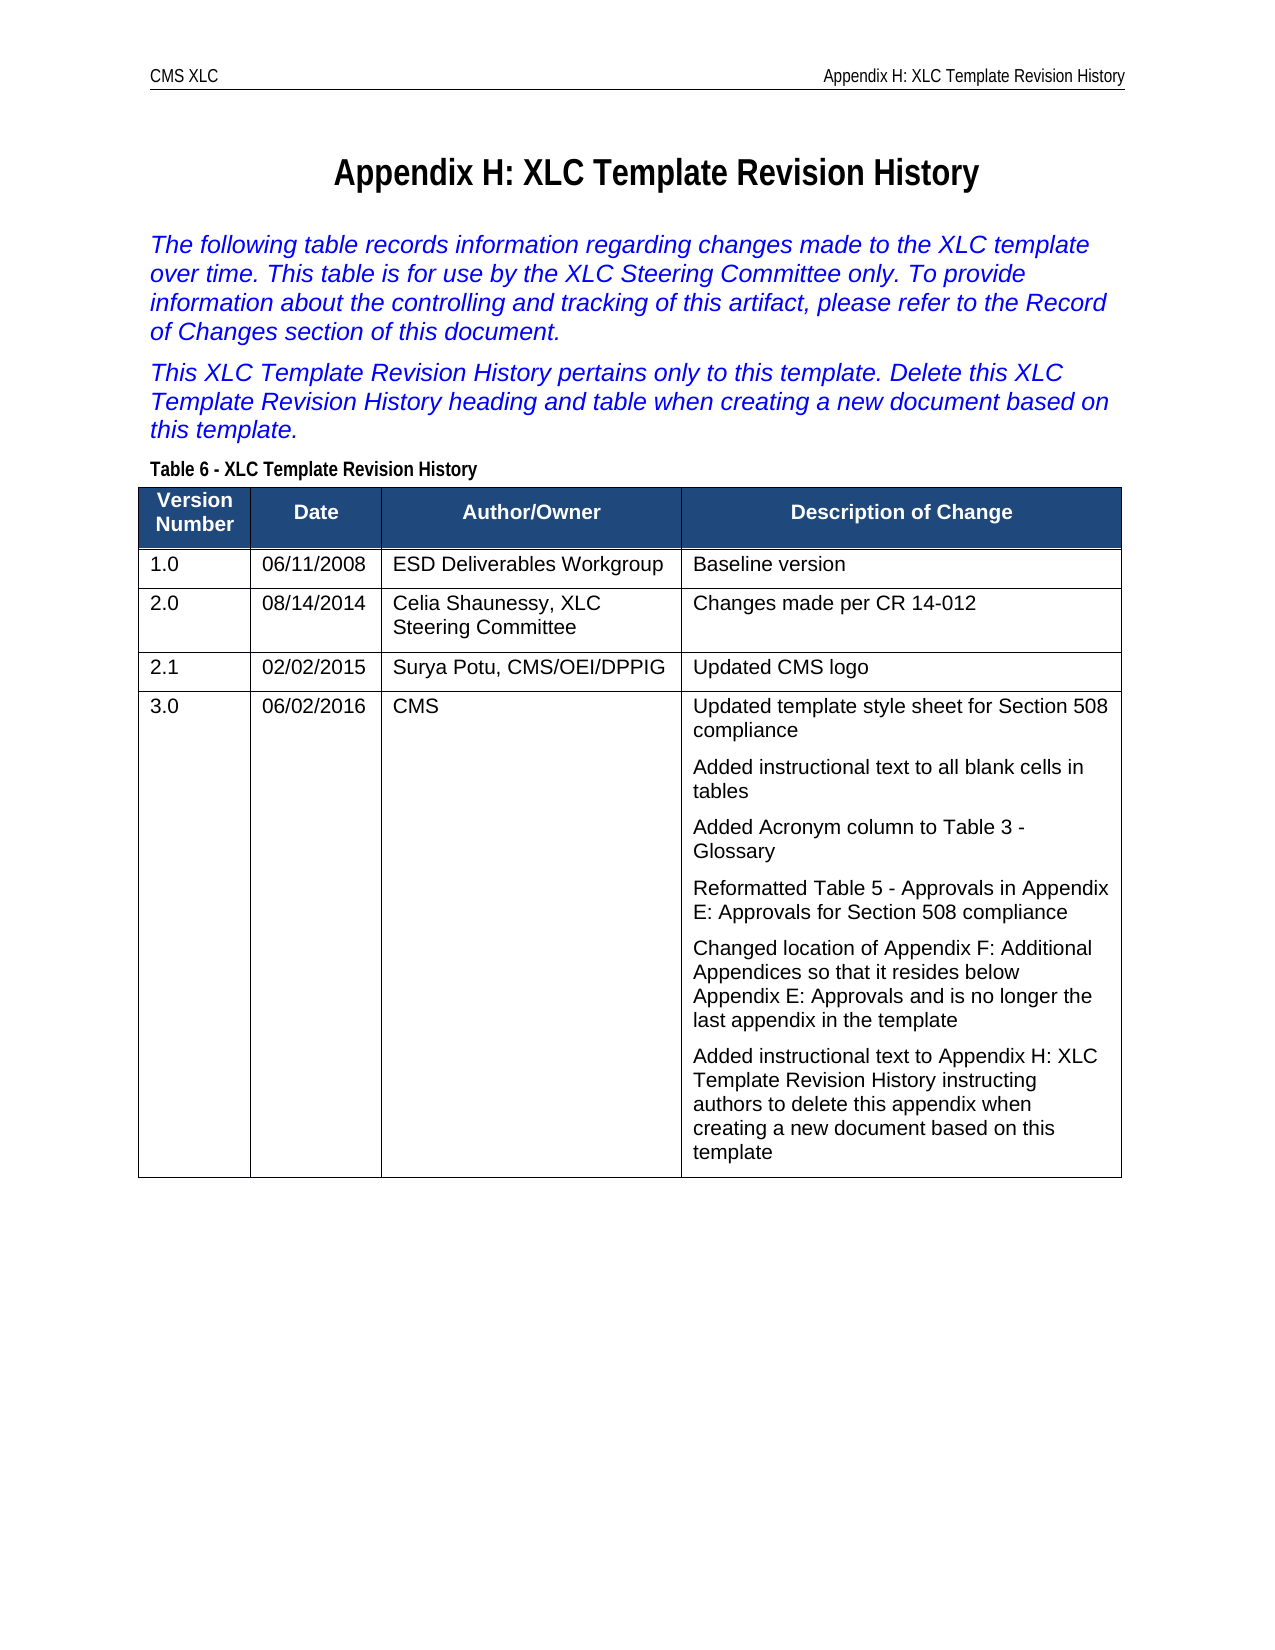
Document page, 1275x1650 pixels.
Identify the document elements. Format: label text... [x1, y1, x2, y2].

table_cell Baseline version [682, 550, 1121, 588]
table_cell ESD Deliverables Workgroup [382, 550, 681, 588]
table_cell CMS [382, 692, 681, 1177]
table_header Author/Owner [382, 488, 681, 548]
table_cell 08/14/2014 [251, 589, 381, 652]
table_cell Surya Potu, CMS/OEI/DPPIG [382, 653, 681, 691]
text This XLC Template Revision History pertains only to this template. Delete this XLC Template Revision History heading and table when creating a new document based on this template. [150, 358, 1125, 444]
table_cell 02/02/2015 [251, 653, 381, 691]
table_cell 06/02/2016 [251, 692, 381, 1177]
table_cell 2.0 [139, 589, 250, 652]
table_cell Changes made per CR 14-012 [682, 589, 1121, 652]
table_cell Celia Shaunessy, XLC Steering Committee [382, 589, 681, 652]
table_cell Updated CMS logo [682, 653, 1121, 691]
table_header Version Number [139, 488, 250, 548]
table_header Date [251, 488, 381, 548]
text Table 6 - XLC Template Revision History [150, 457, 1125, 481]
text The following table records information regarding changes made to the XLC template over time. This table is for use by the XLC Steering Committee only. To provide information about the controlling and tracking of this artifact, please refer to the Record of Changes section of this document. [150, 231, 1125, 346]
table_cell 06/11/2008 [251, 550, 381, 588]
table_cell 3.0 [139, 692, 250, 1177]
table_header Description of Change [682, 488, 1121, 548]
table_cell Updated template style sheet for Section 508 compliance Added instructional text to all blank cells in tables Added Acronym column to Table 3 - Glossary Reformatted Table 5 - Approvals in Appendix E: Approvals for Section 508 compliance Changed location of Appendix F: Additional Appendices so that it resides below Appendix E: Approvals and is no longer the last appendix in the template Added instructional text to Appendix H: XLC Template Revision History instructing authors to delete this appendix when creating a new document based on this template [682, 692, 1121, 1177]
table_cell 1.0 [139, 550, 250, 588]
subtitle Appendix H: XLC Template Revision History [187, 150, 1125, 193]
table_cell 2.1 [139, 653, 250, 691]
